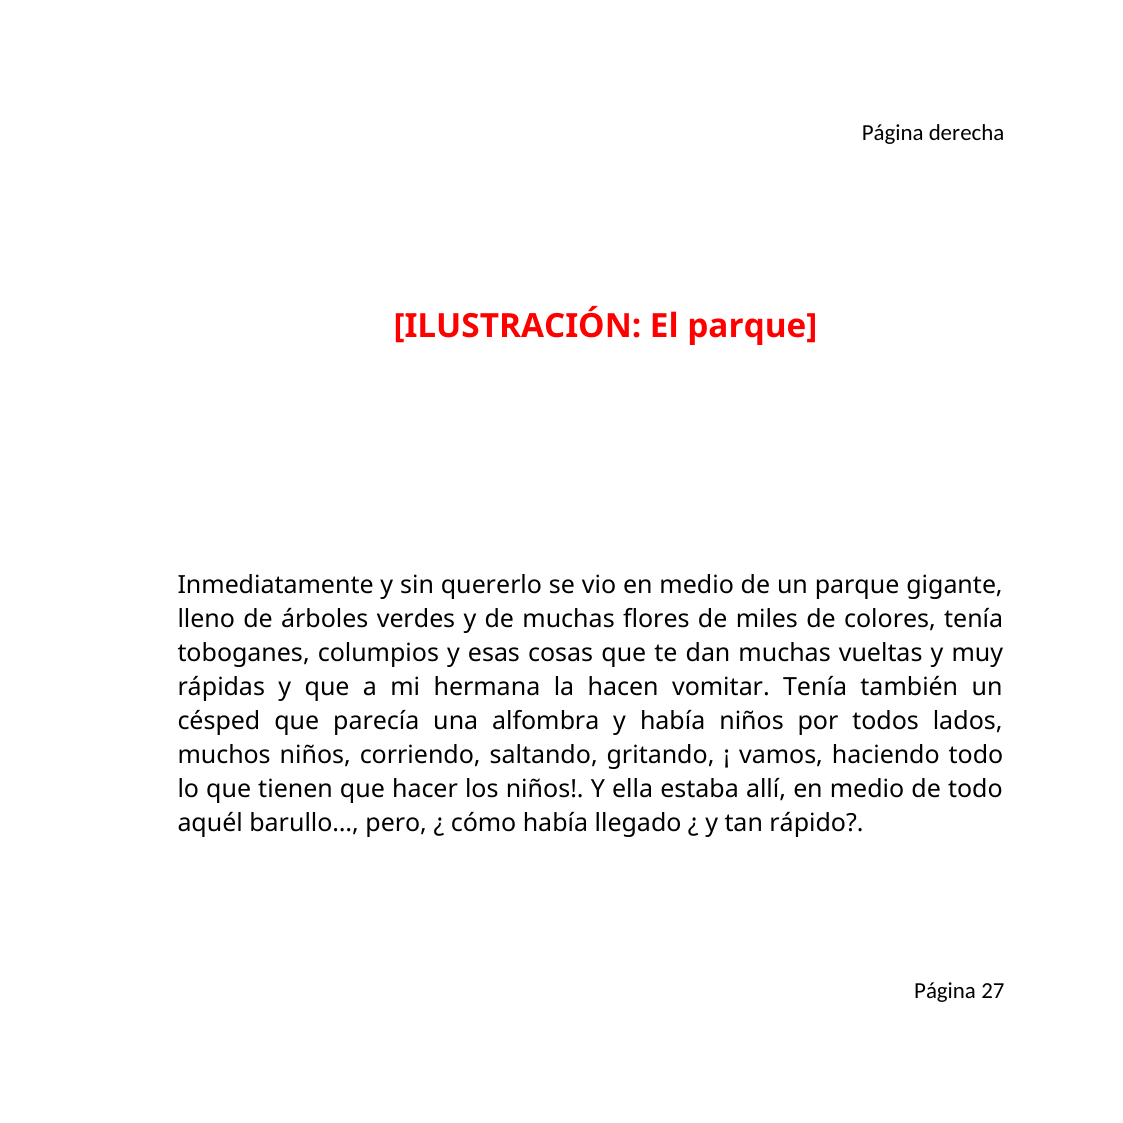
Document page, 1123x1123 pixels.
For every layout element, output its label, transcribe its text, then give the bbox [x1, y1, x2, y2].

text [ILUSTRACIÓN: El parque] [177, 302, 1004, 347]
text Inmediatamente y sin quererlo se vio en medio de un parque gigante, lleno de árboles verdes y de muchas flores de miles de colores, tenía toboganes, columpios y esas cosas que te dan muchas vueltas y muy rápidas y que a mi hermana la hacen vomitar. Tenía también un césped que parecía una alfombra y había niños por todos lados, muchos niños, corriendo, saltando, gritando, ¡ vamos, haciendo todo lo que tienen que hacer los niños!. Y ella estaba allí, en medio de todo aquél barullo…, pero, ¿ cómo había llegado ¿ y tan rápido?. [177, 566, 1004, 839]
